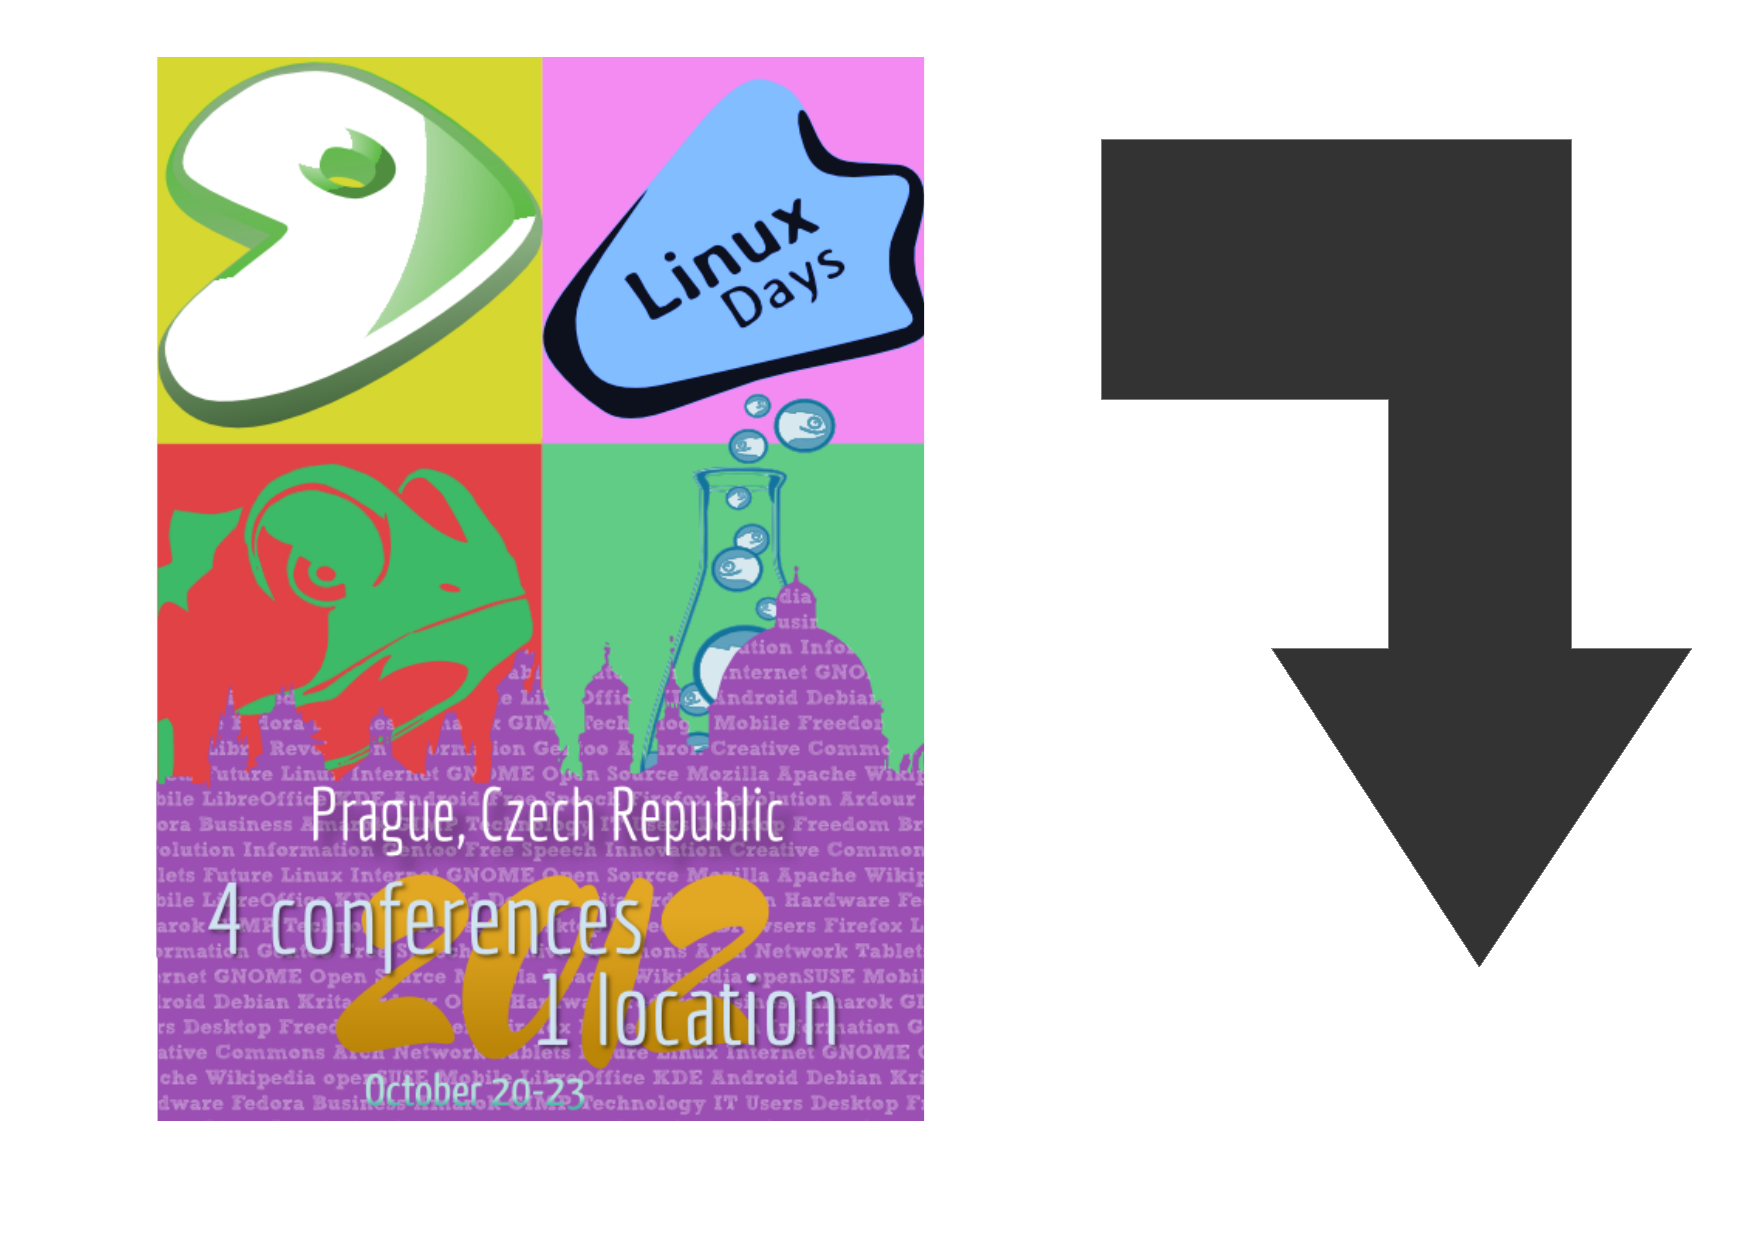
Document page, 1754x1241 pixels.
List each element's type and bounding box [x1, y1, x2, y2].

picture [156, 57, 925, 1121]
